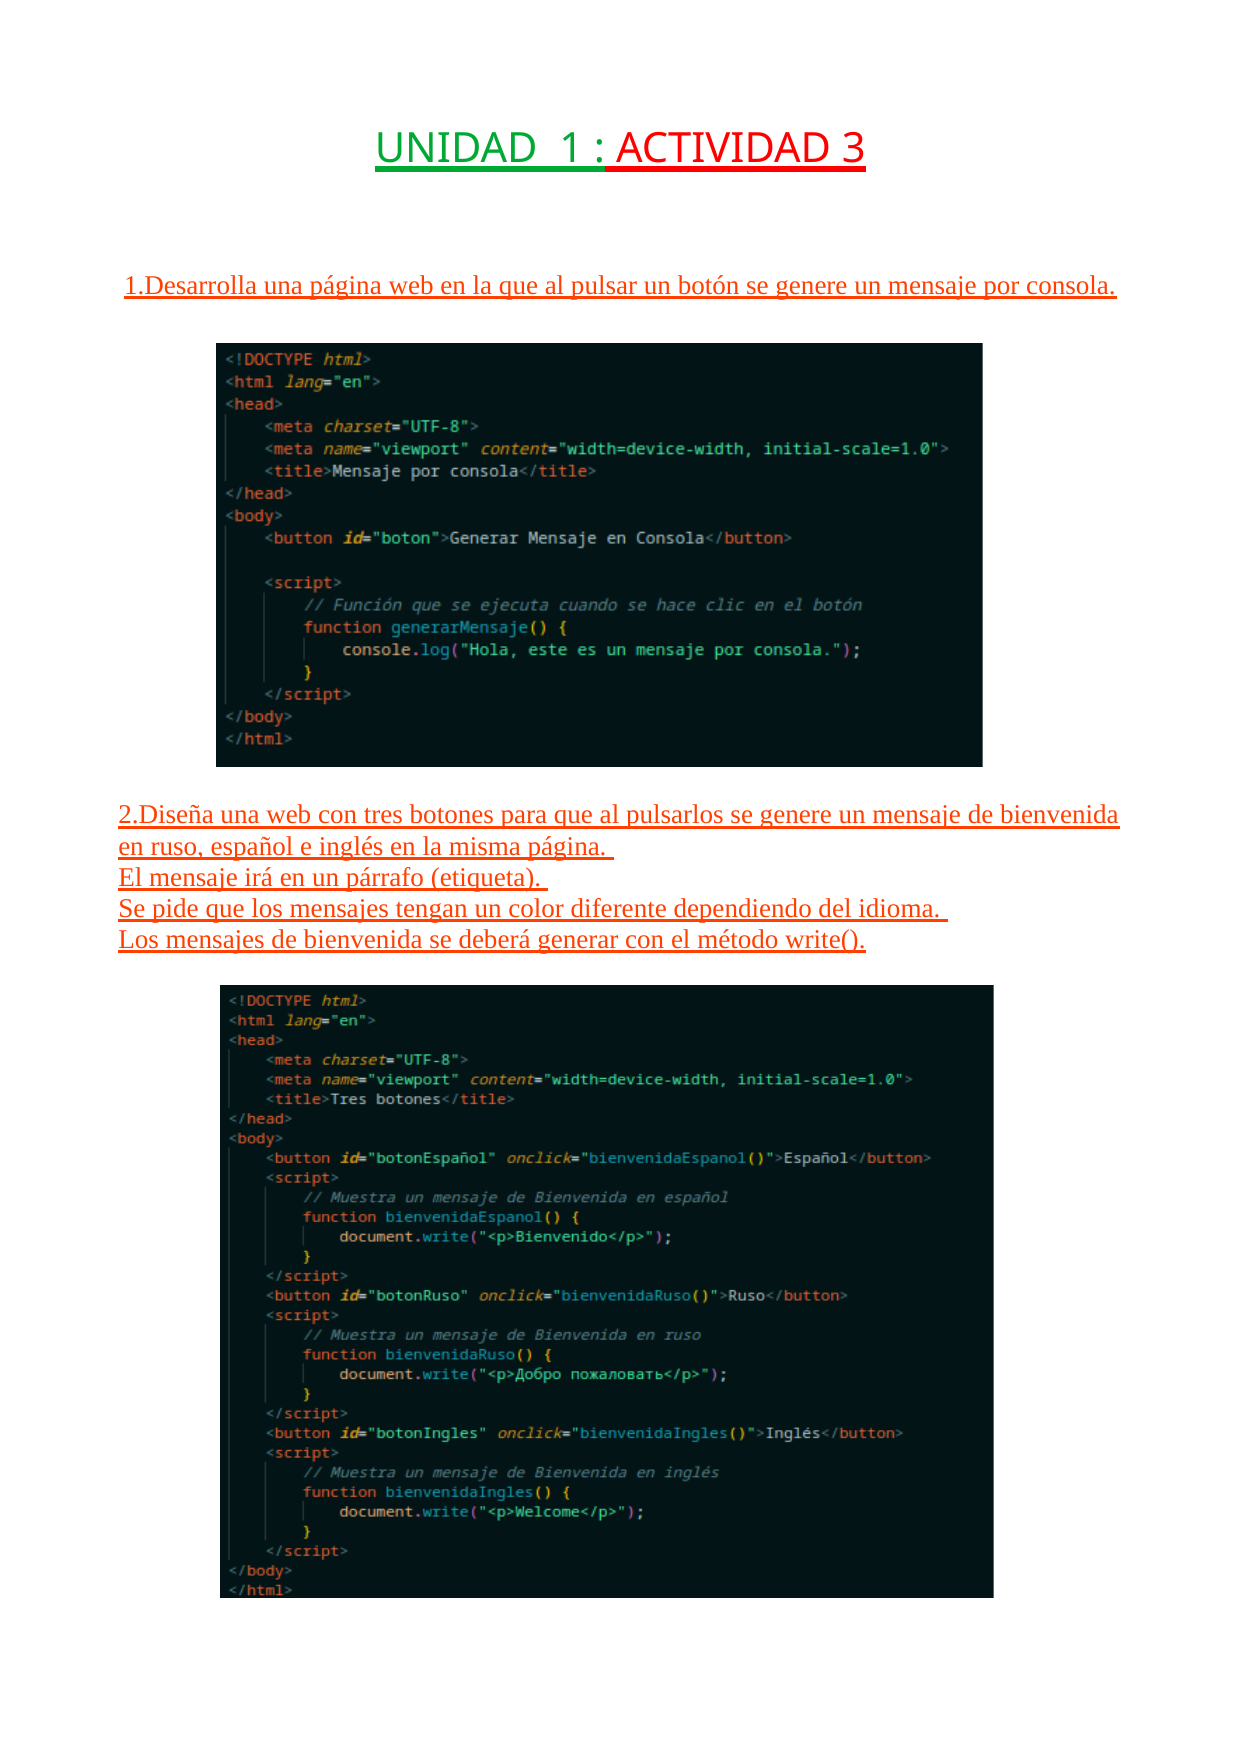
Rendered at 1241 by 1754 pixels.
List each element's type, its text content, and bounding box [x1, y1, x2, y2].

text 1.Desarrolla una página web en la que al pulsar un botón se genere un mensaje por consola. [118, 269, 1122, 300]
picture [216, 343, 983, 767]
text Se pide que los mensajes tengan un color diferente dependiendo del idioma. [118, 892, 1122, 923]
picture [220, 985, 994, 1598]
text Los mensajes de bienvenida se deberá generar con el método write(). [118, 923, 1122, 954]
text El mensaje irá en un párrafo (etiqueta). [118, 861, 1122, 892]
text 2.Diseña una web con tres botones para que al pulsarlos se genere un mensaje de bienvenida en ruso, español e inglés en la misma página. [118, 798, 1122, 861]
